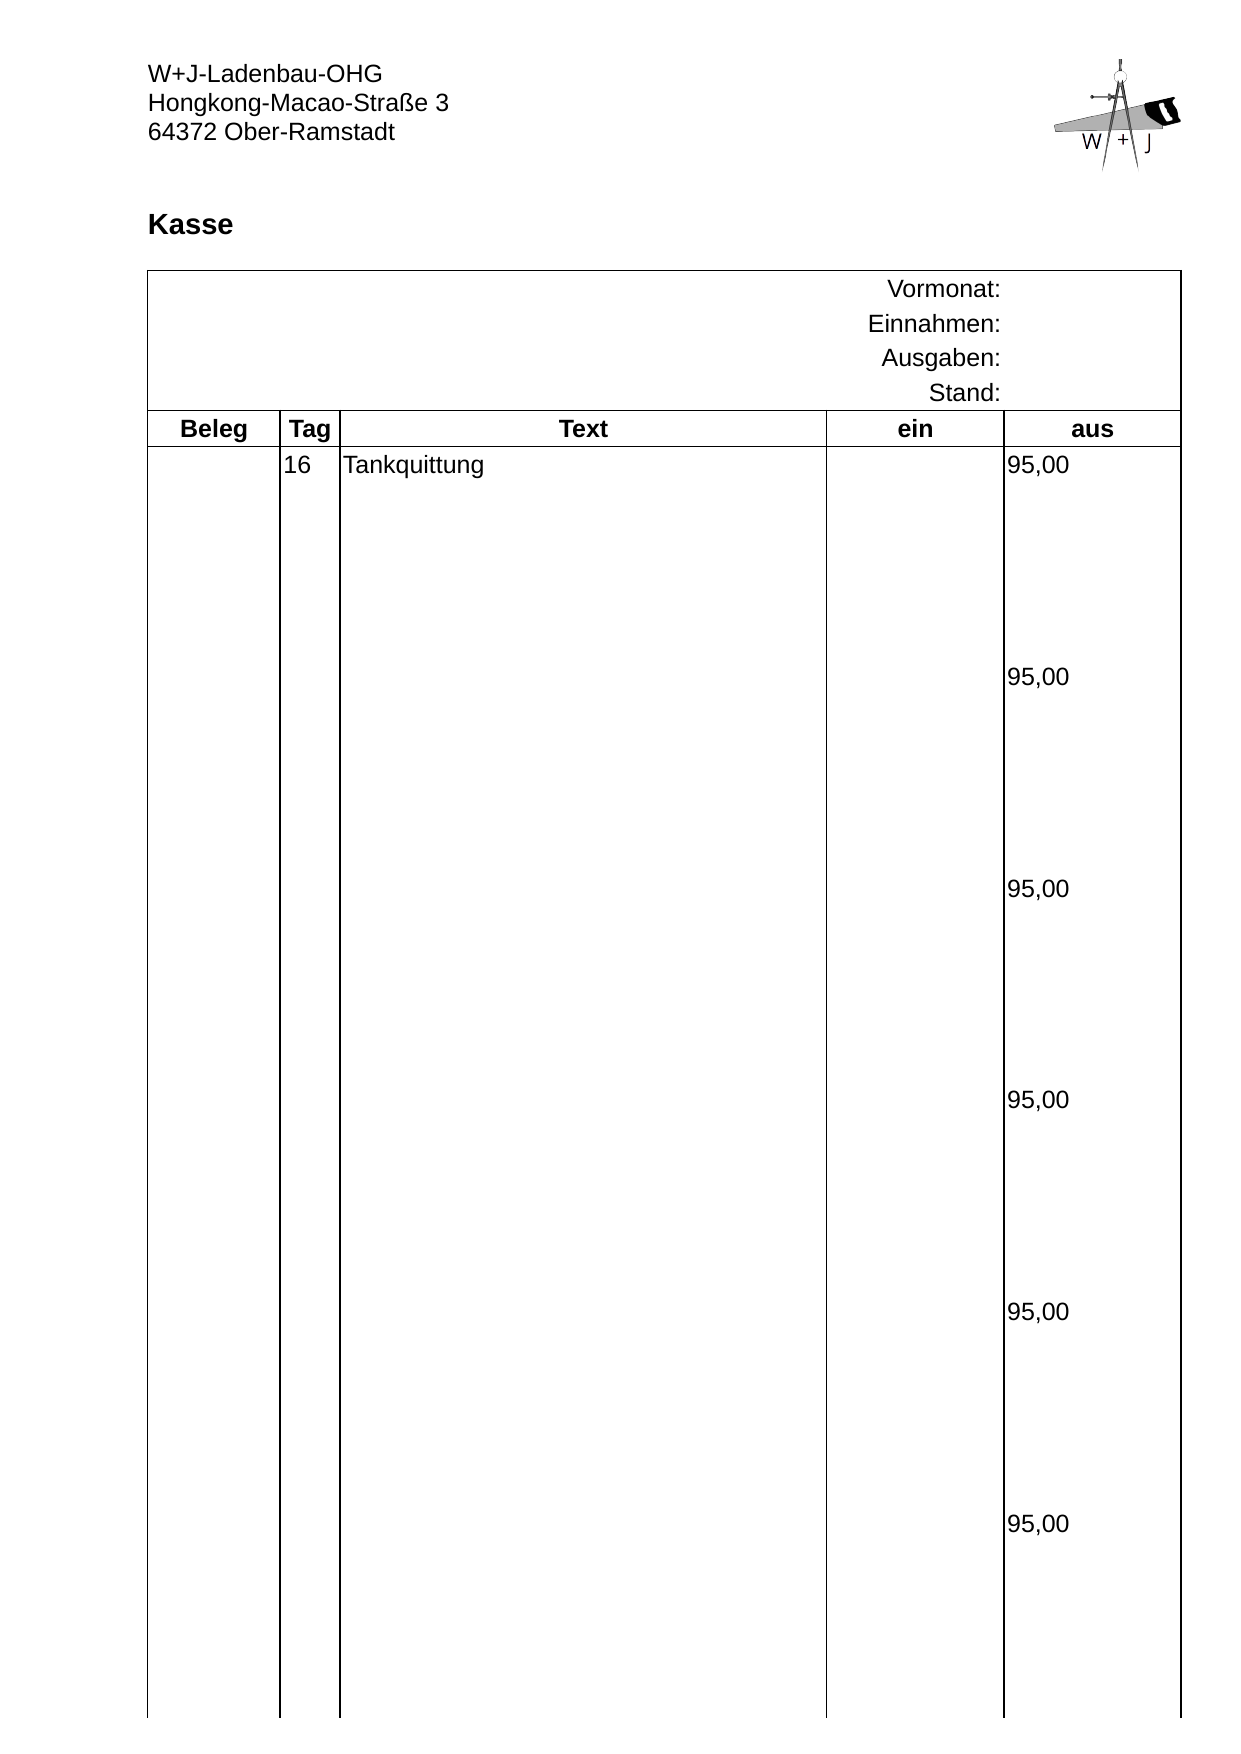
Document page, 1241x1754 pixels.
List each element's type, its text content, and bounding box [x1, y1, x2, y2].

table_cell [1004, 340, 1180, 375]
table_cell [280, 306, 340, 340]
table_cell Einnahmen: [827, 306, 1004, 340]
table_cell [148, 1294, 279, 1506]
table_cell [827, 1506, 1003, 1718]
table_cell [280, 375, 340, 409]
table_header Vormonat: [827, 271, 1004, 306]
table_cell ein [827, 411, 1003, 446]
table_cell [148, 375, 280, 409]
table_cell aus [1005, 411, 1180, 446]
table_cell [148, 659, 279, 871]
table_cell [148, 1083, 279, 1294]
table_cell [280, 340, 340, 375]
text Kasse [148, 207, 1181, 240]
table_cell .. [341, 1083, 826, 1294]
table_cell 95,00 [1005, 447, 1180, 659]
table_cell [827, 447, 1003, 659]
table_cell [281, 871, 339, 1083]
table_header [148, 271, 280, 306]
table_cell [148, 306, 280, 340]
table_cell [281, 1294, 339, 1506]
table_cell [281, 1083, 339, 1294]
table_cell 95,00 [1005, 1294, 1180, 1506]
table_cell Ausgaben: [827, 340, 1004, 375]
table_cell Text [341, 411, 826, 446]
table_cell [148, 1506, 279, 1718]
table_header [340, 271, 827, 306]
table_cell [827, 659, 1003, 871]
table_cell [281, 659, 339, 871]
table_cell .. [341, 659, 826, 871]
table_cell [148, 447, 279, 659]
picture [1054, 59, 1181, 173]
table_cell .. [341, 871, 826, 1083]
table_cell [827, 1294, 1003, 1506]
table_cell 95,00 [1005, 659, 1180, 871]
table_cell [148, 340, 280, 375]
table_cell [1004, 306, 1180, 340]
table_cell .. [341, 1294, 826, 1506]
table_cell 16 [281, 447, 339, 659]
table_cell [148, 871, 279, 1083]
table_cell 95,00 [1005, 871, 1180, 1083]
table_cell Stand: [827, 375, 1004, 409]
table_cell 95,00 [1005, 1506, 1180, 1718]
table_cell [340, 340, 827, 375]
table_cell Beleg [148, 411, 279, 446]
table_cell [1004, 375, 1180, 409]
table_cell [827, 871, 1003, 1083]
table_cell .. [341, 1506, 826, 1718]
table_header [1004, 271, 1180, 306]
table_cell Tankquittung [341, 447, 826, 659]
table_header [280, 271, 340, 306]
table_cell [827, 1083, 1003, 1294]
table_cell 95,00 [1005, 1083, 1180, 1294]
table_cell [281, 1506, 339, 1718]
table_cell Tag [281, 411, 339, 446]
table_cell [340, 306, 827, 340]
table_cell [340, 375, 827, 409]
